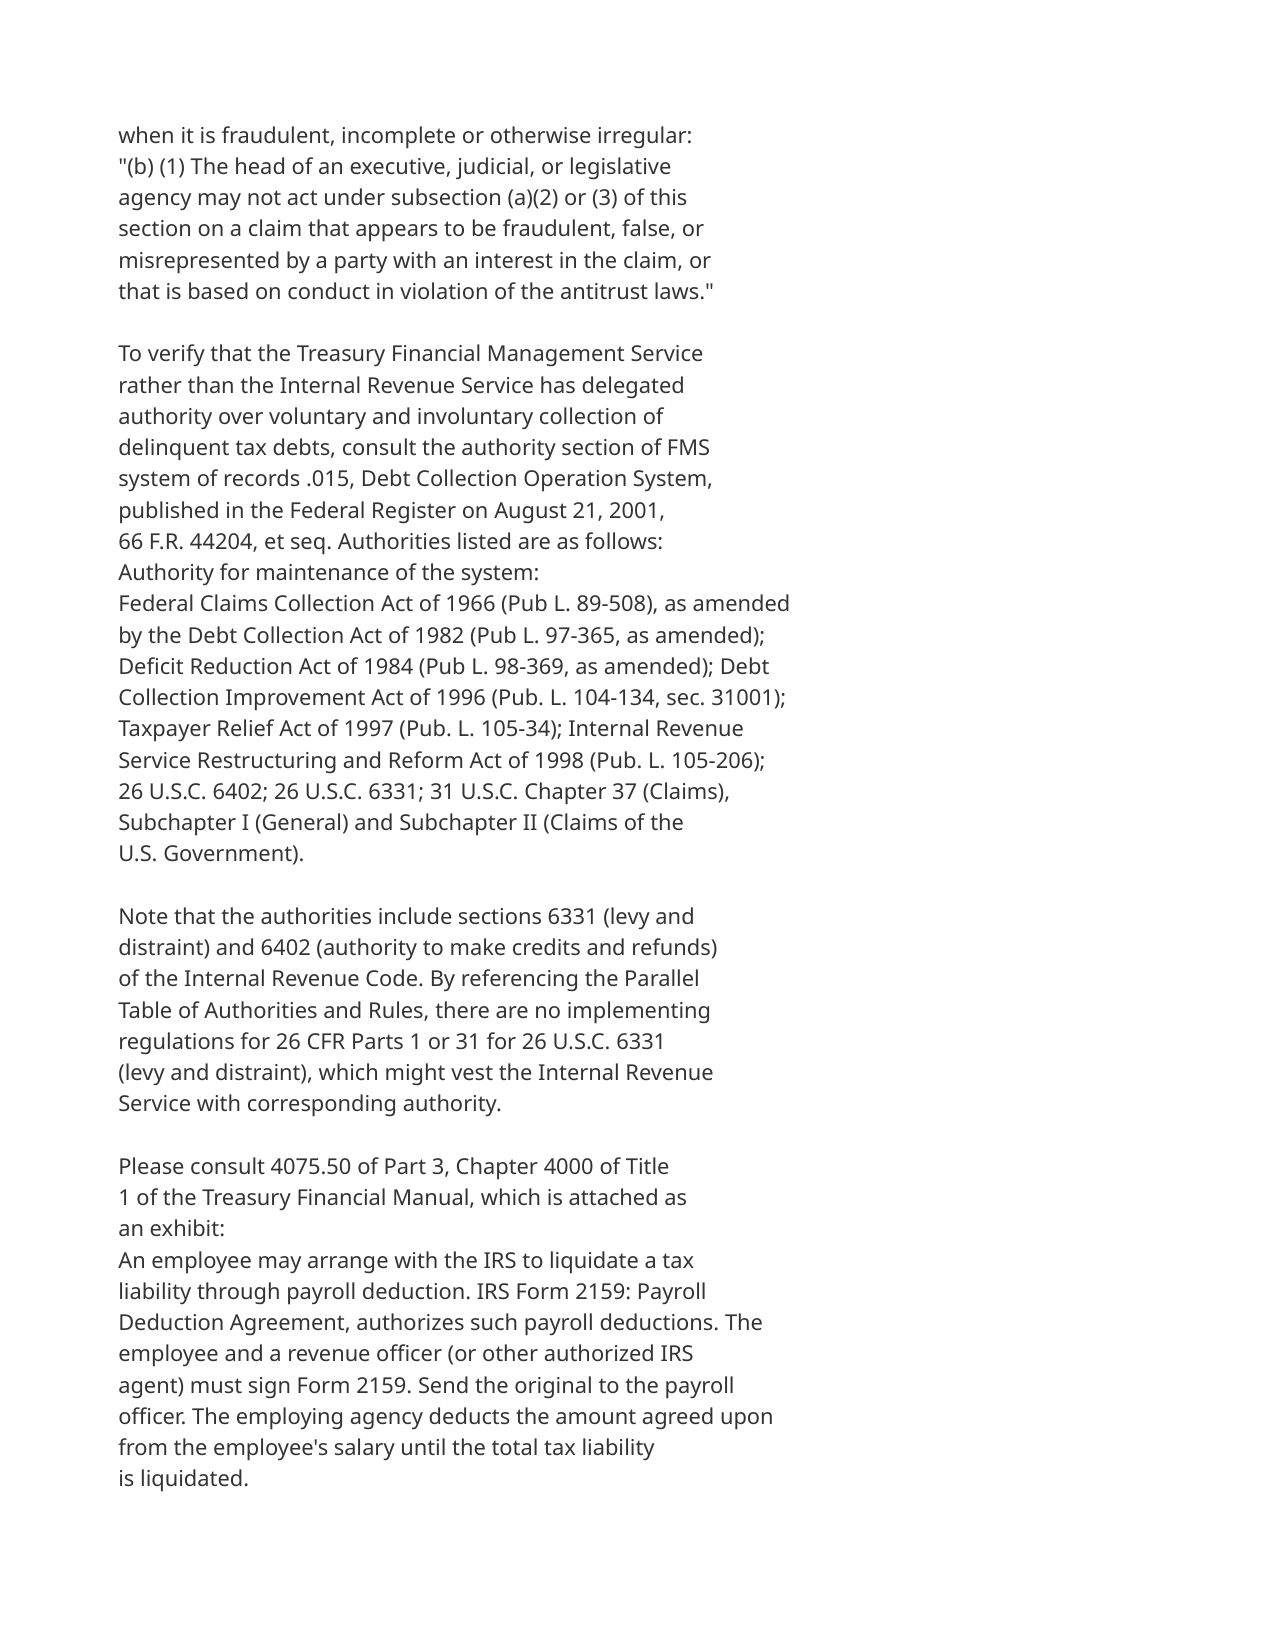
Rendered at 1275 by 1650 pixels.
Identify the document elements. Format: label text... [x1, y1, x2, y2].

text by the Debt Collection Act of 1982 (Pub L. 97-365, as amended); [118, 618, 1157, 649]
text Note that the authorities include sections 6331 (levy and [118, 899, 1157, 931]
text employee and a revenue officer (or other authorized IRS [118, 1337, 1157, 1368]
text that is based on conduct in violation of the antitrust laws." [118, 274, 1157, 306]
text To verify that the Treasury Financial Management Service [118, 337, 1157, 368]
text Service with corresponding authority. [118, 1087, 1157, 1118]
text section on a claim that appears to be fraudulent, false, or [118, 212, 1157, 243]
text An employee may arrange with the IRS to liquidate a tax [118, 1243, 1157, 1274]
text misrepresented by a party with an interest in the claim, or [118, 243, 1157, 274]
text Taxpayer Relief Act of 1997 (Pub. L. 105-34); Internal Revenue [118, 712, 1157, 743]
text agent) must sign Form 2159. Send the original to the payroll [118, 1368, 1157, 1399]
text when it is fraudulent, incomplete or otherwise irregular: [118, 118, 1157, 149]
text Authority for maintenance of the system: [118, 556, 1157, 587]
text officer. The employing agency deducts the amount agreed upon [118, 1399, 1157, 1431]
text 66 F.R. 44204, et seq. Authorities listed are as follows: [118, 524, 1157, 556]
text delinquent tax debts, consult the authority section of FMS [118, 431, 1157, 462]
text Federal Claims Collection Act of 1966 (Pub L. 89-508), as amended [118, 587, 1157, 618]
text of the Internal Revenue Code. By referencing the Parallel [118, 962, 1157, 993]
text Collection Improvement Act of 1996 (Pub. L. 104-134, sec. 31001); [118, 681, 1157, 712]
text Table of Authorities and Rules, there are no implementing [118, 993, 1157, 1024]
text published in the Federal Register on August 21, 2001, [118, 493, 1157, 524]
text distraint) and 6402 (authority to make credits and refunds) [118, 931, 1157, 962]
text (levy and distraint), which might vest the Internal Revenue [118, 1056, 1157, 1087]
text is liquidated. [118, 1462, 1157, 1493]
text rather than the Internal Revenue Service has delegated [118, 368, 1157, 399]
text "(b) (1) The head of an executive, judicial, or legislative [118, 149, 1157, 181]
text an exhibit: [118, 1212, 1157, 1243]
text U.S. Government). [118, 837, 1157, 868]
text Subchapter I (General) and Subchapter II (Claims of the [118, 806, 1157, 837]
text system of records .015, Debt Collection Operation System, [118, 462, 1157, 493]
text Service Restructuring and Reform Act of 1998 (Pub. L. 105-206); [118, 743, 1157, 774]
text liability through payroll deduction. IRS Form 2159: Payroll [118, 1274, 1157, 1306]
text regulations for 26 CFR Parts 1 or 31 for 26 U.S.C. 6331 [118, 1024, 1157, 1056]
text Deficit Reduction Act of 1984 (Pub L. 98-369, as amended); Debt [118, 649, 1157, 681]
text Deduction Agreement, authorizes such payroll deductions. The [118, 1306, 1157, 1337]
text from the employee's salary until the total tax liability [118, 1431, 1157, 1462]
text agency may not act under subsection (a)(2) or (3) of this [118, 181, 1157, 212]
text 1 of the Treasury Financial Manual, which is attached as [118, 1181, 1157, 1212]
text 26 U.S.C. 6402; 26 U.S.C. 6331; 31 U.S.C. Chapter 37 (Claims), [118, 774, 1157, 806]
text authority over voluntary and involuntary collection of [118, 399, 1157, 431]
text Please consult 4075.50 of Part 3, Chapter 4000 of Title [118, 1149, 1157, 1181]
